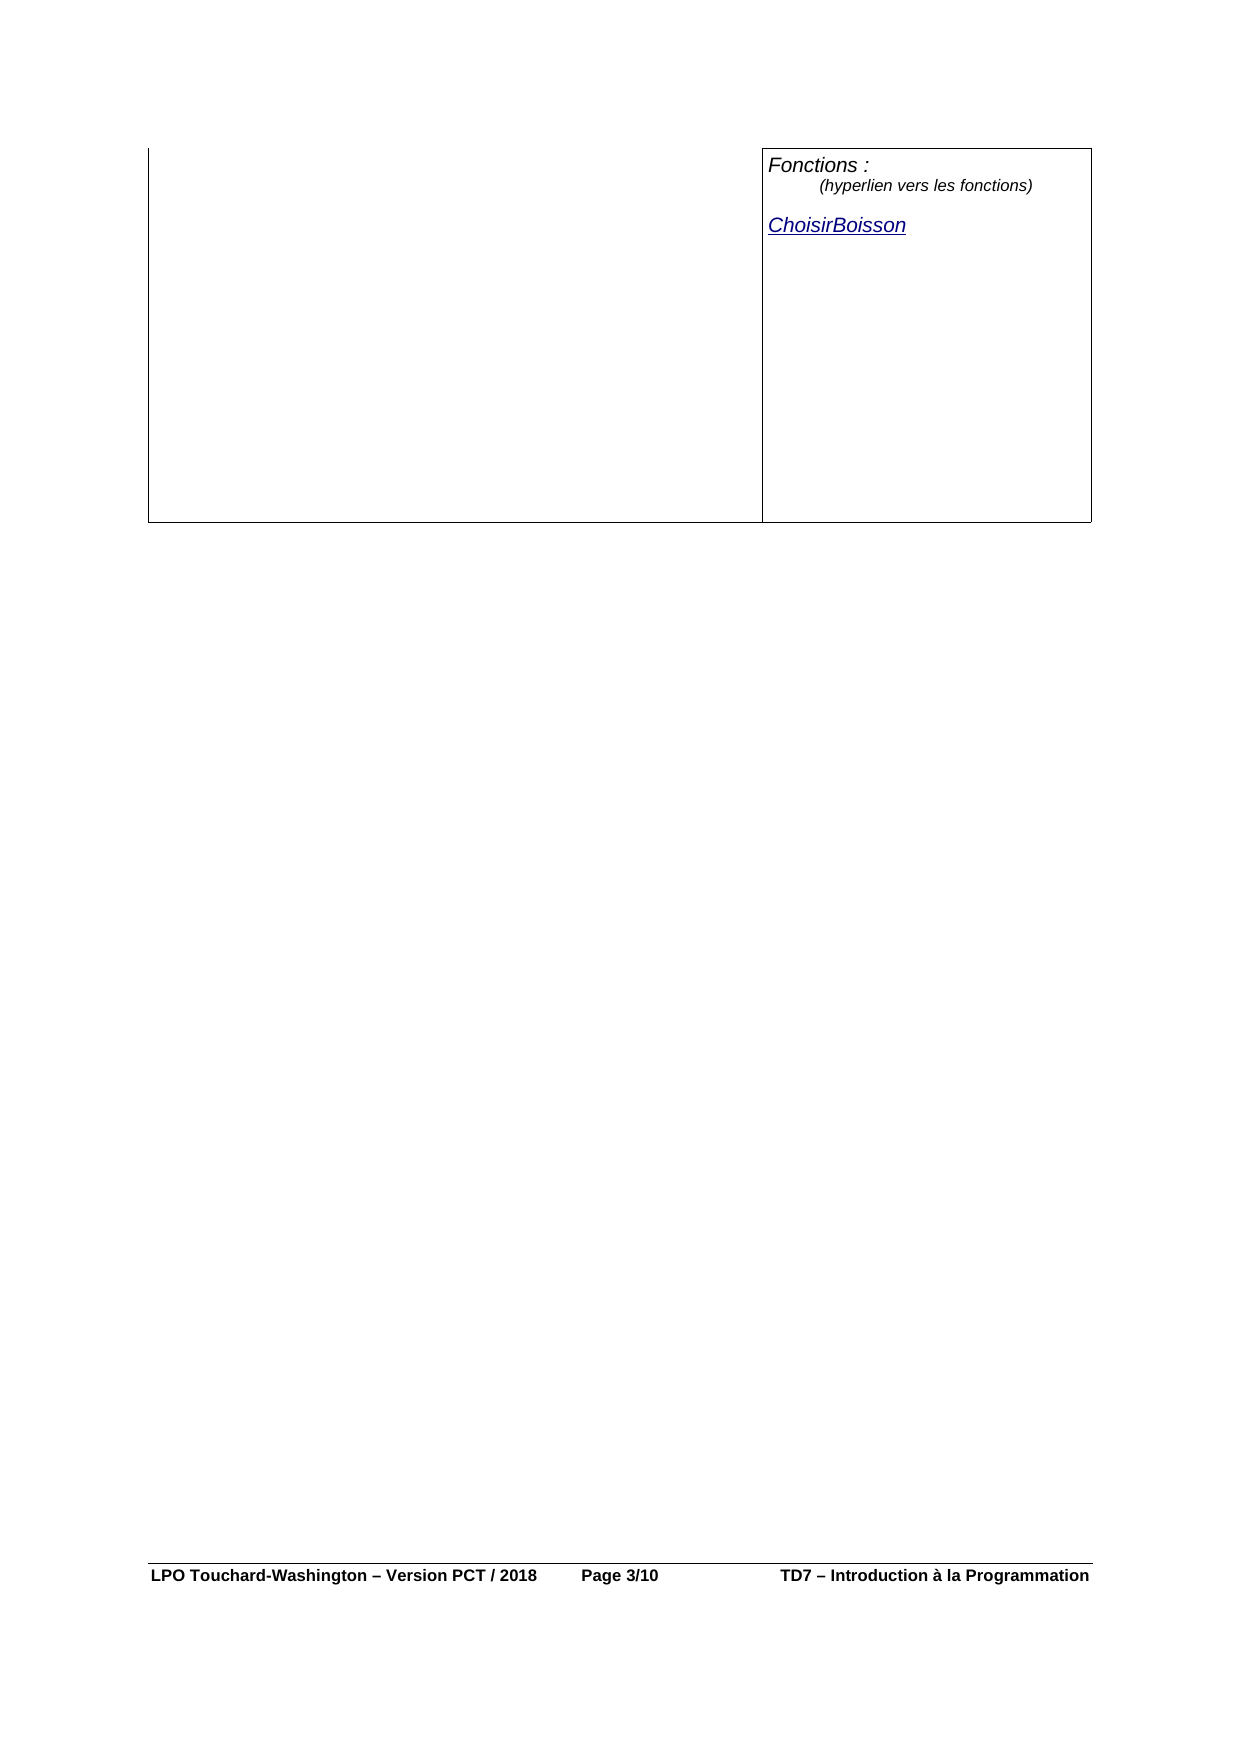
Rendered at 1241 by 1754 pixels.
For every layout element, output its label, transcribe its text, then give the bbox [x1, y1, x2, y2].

table_cell [149, 148, 762, 522]
table_cell Fonctions : (hyperlien vers les fonctions) ChoisirBoisson [763, 149, 1091, 522]
